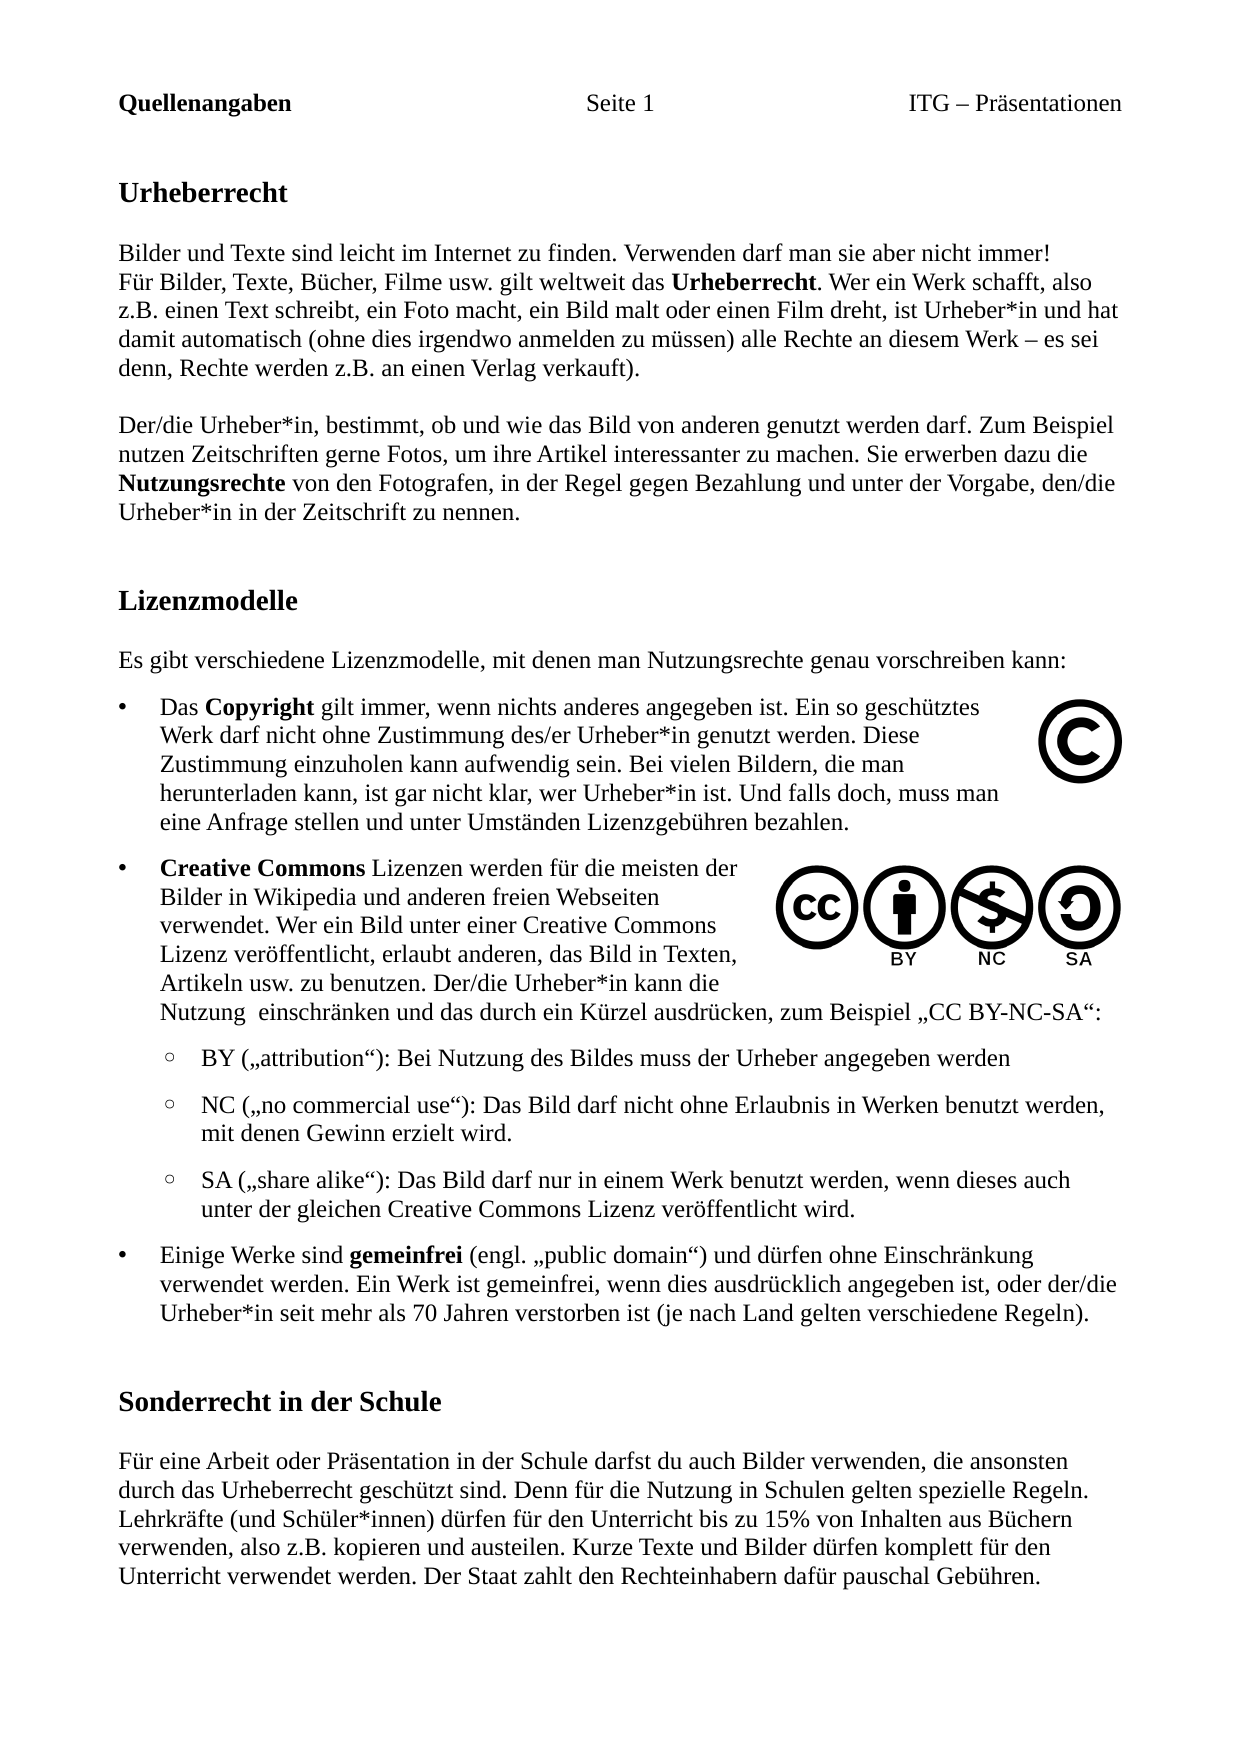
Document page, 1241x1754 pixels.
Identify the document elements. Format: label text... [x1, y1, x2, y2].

picture [773, 864, 1124, 967]
list Einige Werke sind gemeinfrei (engl. „public domain“) und dürfen ohne Einschränkung verwendet werden. Ein Werk ist gemeinfrei, wenn dies ausdrücklich angegeben ist, oder der/die Urheber*in seit mehr als 70 Jahren verstorben ist (je nach Land gelten verschiedene Regeln). [118, 1240, 1122, 1326]
list Creative Commons Lizenzen werden für die meisten der Bilder in Wikipedia und anderen freien Webseiten verwendet. Wer ein Bild unter einer Creative Commons Lizenz veröffentlicht, erlaubt anderen, das Bild in Texten, Artikeln usw. zu benutzen. Der/die Urheber*in kann die Nutzung einschränken und das durch ein Kürzel ausdrücken, zum Beispiel „CC BY-NC-SA“: [118, 853, 1122, 1026]
list NC („no commercial use“): Das Bild darf nicht ohne Erlaubnis in Werken benutzt werden, mit denen Gewinn erzielt wird. [159, 1090, 1122, 1147]
text Es gibt verschiedene Lizenzmodelle, mit denen man Nutzungsrechte genau vorschreiben kann: [118, 645, 1122, 674]
text Lizenzmodelle [118, 583, 1122, 616]
text Der/die Urheber*in, bestimmt, ob und wie das Bild von anderen genutzt werden darf. Zum Beispiel nutzen Zeitschriften gerne Fotos, um ihre Artikel interessanter zu machen. Sie erwerben dazu die Nutzungsrechte von den Fotografen, in der Regel gegen Bezahlung und unter der Vorgabe, den/die Urheber*in in der Zeitschrift zu nennen. [118, 410, 1122, 525]
text Sonderrecht in der Schule [118, 1384, 1122, 1417]
list Das Copyright gilt immer, wenn nichts anderes angegeben ist. Ein so geschütztes Werk darf nicht ohne Zustimmung des/er Urheber*in genutzt werden. Diese Zustimmung einzuholen kann aufwendig sein. Bei vielen Bildern, die man herunterladen kann, ist gar nicht klar, wer Urheber*in ist. Und falls doch, muss man eine Anfrage stellen und unter Umständen Lizenzgebühren bezahlen. [118, 692, 1122, 835]
list SA („share alike“): Das Bild darf nur in einem Werk benutzt werden, wenn dieses auch unter der gleichen Creative Commons Lizenz veröffentlicht wird. [159, 1165, 1122, 1222]
picture [1037, 698, 1123, 784]
text Urheberrecht [118, 176, 1122, 209]
text Bilder und Texte sind leicht im Internet zu finden. Verwenden darf man sie aber nicht immer! [118, 238, 1122, 267]
text Für Bilder, Texte, Bücher, Filme usw. gilt weltweit das Urheberrecht. Wer ein Werk schafft, also z.B. einen Text schreibt, ein Foto macht, ein Bild malt oder einen Film dreht, ist Urheber*in und hat damit automatisch (ohne dies irgendwo anmelden zu müssen) alle Rechte an diesem Werk – es sei denn, Rechte werden z.B. an einen Verlag verkauft). [118, 267, 1122, 382]
text Für eine Arbeit oder Präsentation in der Schule darfst du auch Bilder verwenden, die ansonsten durch das Urheberrecht geschützt sind. Denn für die Nutzung in Schulen gelten spezielle Regeln. Lehrkräfte (und Schüler*innen) dürfen für den Unterricht bis zu 15% von Inhalten aus Büchern verwenden, also z.B. kopieren und austeilen. Kurze Texte und Bilder dürfen komplett für den Unterricht verwendet werden. Der Staat zahlt den Rechteinhabern dafür pauschal Gebühren. [118, 1446, 1122, 1590]
list BY („attribution“): Bei Nutzung des Bildes muss der Urheber angegeben werden [159, 1043, 1122, 1072]
